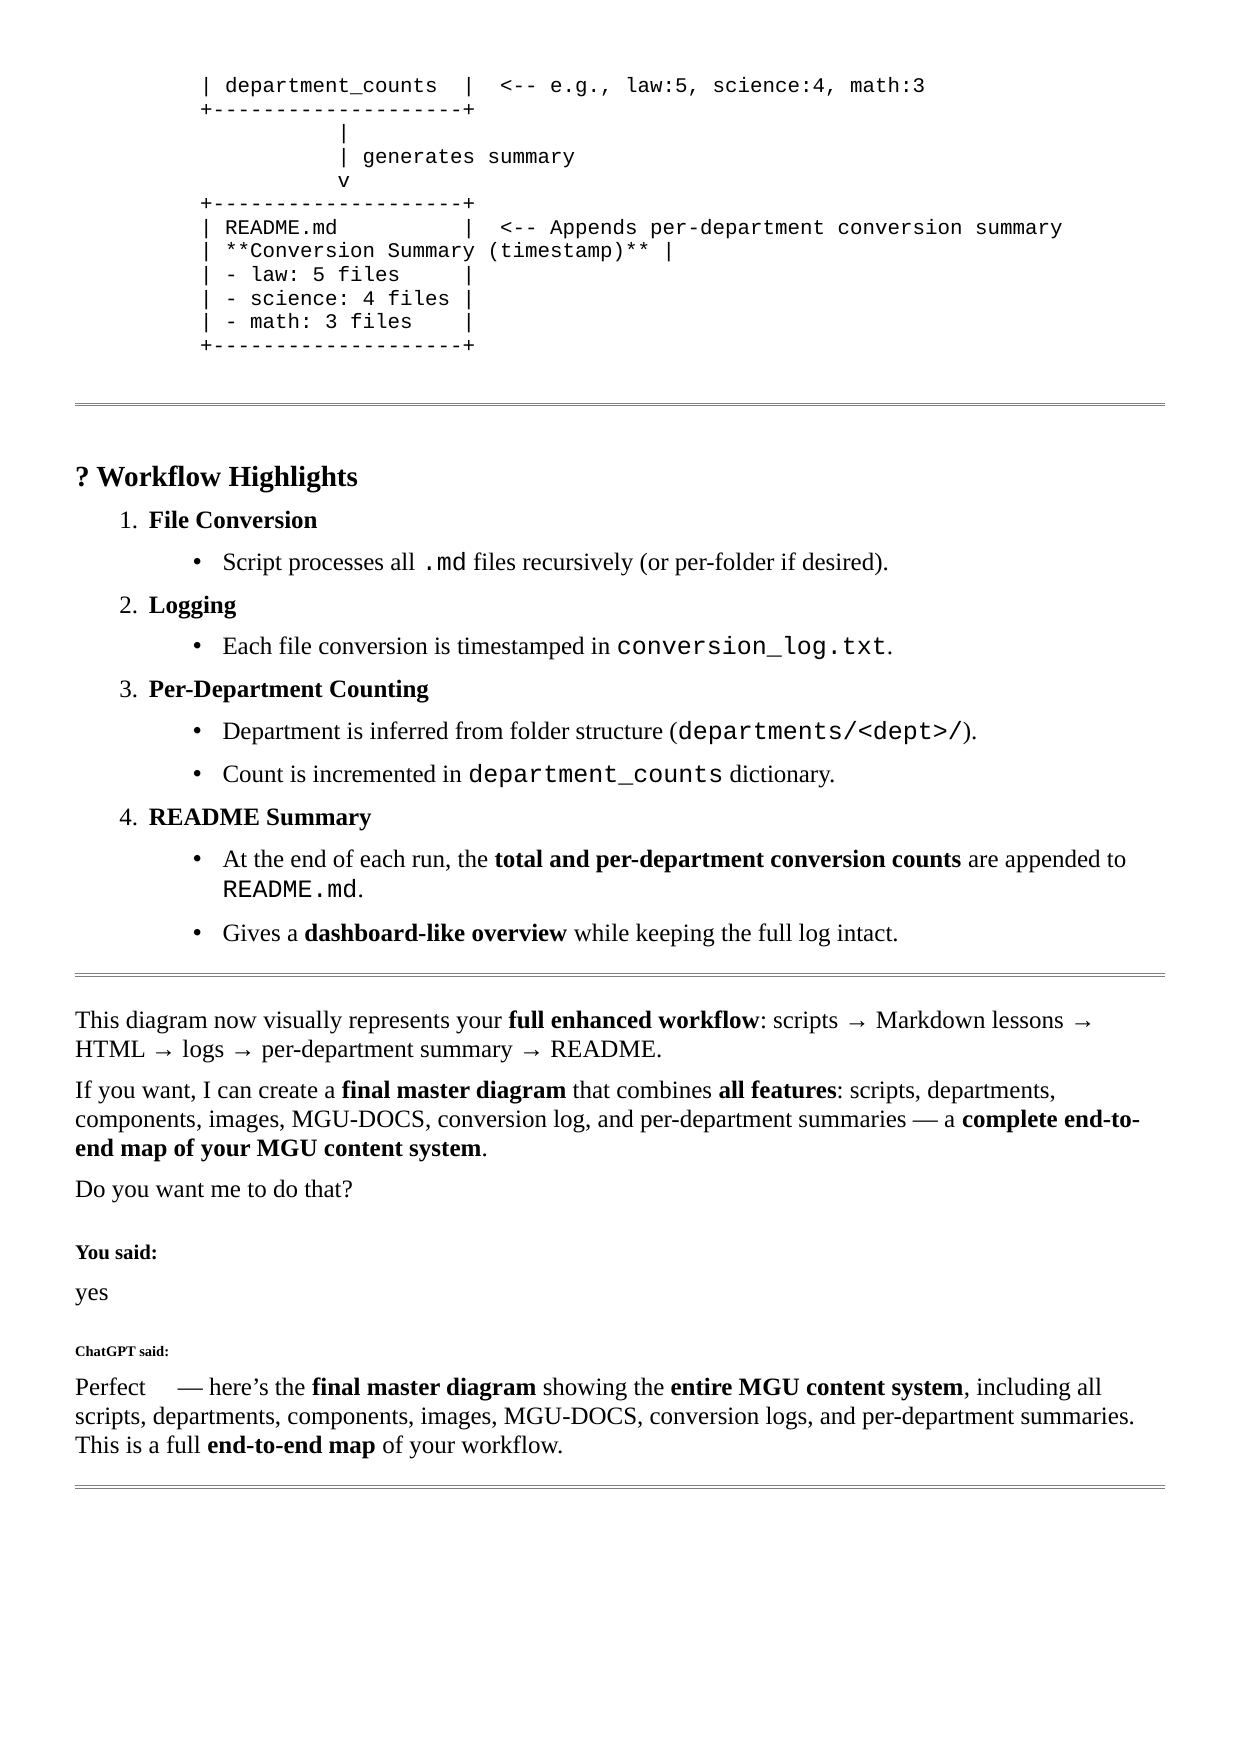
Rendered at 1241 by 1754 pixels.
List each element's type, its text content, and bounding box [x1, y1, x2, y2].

text v [75, 169, 1165, 193]
text | **Conversion Summary (timestamp)** | [75, 241, 1165, 264]
text | - science: 4 files | [75, 288, 1165, 311]
text | department_counts | <-- e.g., law:5, science:4, math:3 [75, 75, 1165, 99]
subtitle ? Workflow Highlights [75, 459, 1165, 493]
text Do you want me to do that? [75, 1174, 1165, 1203]
text If you want, I can create a final master diagram that combines all features: scripts, departments, components, images, MGU-DOCS, conversion log, and per-department summaries — a complete end-to-end map of your MGU content system. [75, 1075, 1165, 1162]
text | [75, 122, 1165, 146]
list File Conversion [119, 505, 1165, 534]
text | - law: 5 files | [75, 264, 1165, 288]
list Per-Department Counting [119, 674, 1165, 703]
subtitle You said: [75, 1240, 1165, 1264]
text Perfect ✅ — here’s the final master diagram showing the entire MGU content system, including all scripts, departments, components, images, MGU-DOCS, conversion logs, and per-department summaries. This is a full end-to-end map of your workflow. [75, 1372, 1165, 1459]
list Logging [119, 590, 1165, 619]
list Gives a dashboard-like overview while keeping the full log intact. [193, 918, 1165, 947]
list README Summary [119, 802, 1165, 831]
text | README.md | <-- Appends per-department conversion summary [75, 217, 1165, 241]
text +--------------------+ [75, 99, 1165, 122]
text This diagram now visually represents your full enhanced workflow: scripts → Markdown lessons → HTML → logs → per-department summary → README. [75, 1005, 1165, 1063]
text | - math: 3 files | [75, 311, 1165, 335]
text +--------------------+ [75, 335, 1165, 359]
text +--------------------+ [75, 193, 1165, 217]
text | generates summary [75, 146, 1165, 169]
list At the end of each run, the total and per-department conversion counts are appended to README.md. [193, 844, 1165, 905]
list Script processes all .md files recursively (or per-folder if desired). [193, 547, 1165, 577]
list Count is incremented in department_counts dictionary. [193, 759, 1165, 790]
subtitle ChatGPT said: [75, 1343, 1165, 1360]
list Department is inferred from folder structure (departments/<dept>/). [193, 716, 1165, 747]
text yes [75, 1277, 1165, 1306]
list Each file conversion is timestamped in conversion_log.txt. [193, 631, 1165, 662]
